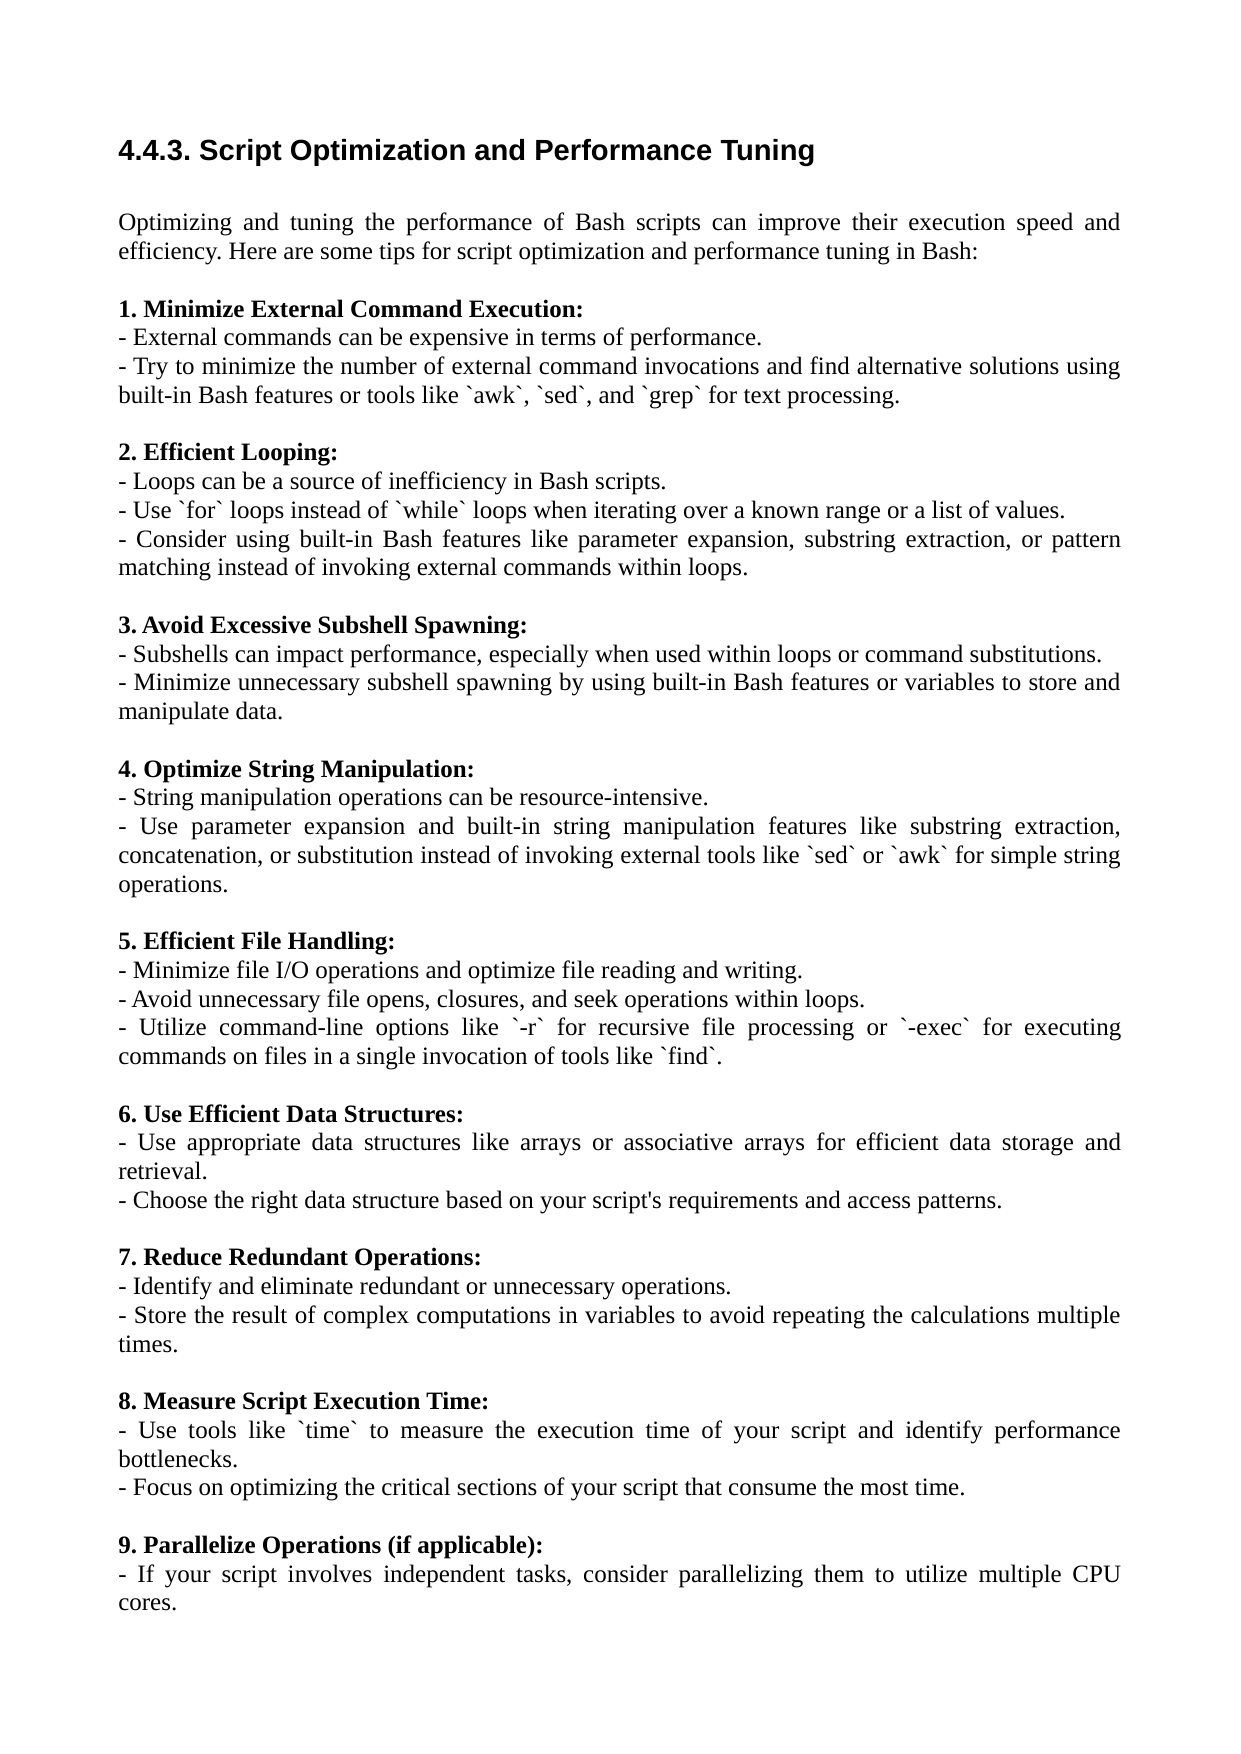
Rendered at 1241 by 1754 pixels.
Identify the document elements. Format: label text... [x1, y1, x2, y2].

text 1. Minimize External Command Execution: [118, 294, 1122, 322]
text - Consider using built-in Bash features like parameter expansion, substring extraction, or pattern matching instead of invoking external commands within loops. [118, 524, 1122, 581]
text - Avoid unnecessary file opens, closures, and seek operations within loops. [118, 984, 1122, 1012]
text - Use parameter expansion and built-in string manipulation features like substring extraction, concatenation, or substitution instead of invoking external tools like `sed` or `awk` for simple string operations. [118, 811, 1122, 897]
text - Choose the right data structure based on your script's requirements and access patterns. [118, 1185, 1122, 1214]
text - String manipulation operations can be resource-intensive. [118, 782, 1122, 811]
subtitle 4.4.3. Script Optimization and Performance Tuning [118, 133, 1122, 166]
text 7. Reduce Redundant Operations: [118, 1242, 1122, 1271]
text - Loops can be a source of inefficiency in Bash scripts. [118, 466, 1122, 495]
text Optimizing and tuning the performance of Bash scripts can improve their execution speed and efficiency. Here are some tips for script optimization and performance tuning in Bash: [118, 207, 1122, 265]
text - Utilize command-line options like `-r` for recursive file processing or `-exec` for executing commands on files in a single invocation of tools like `find`. [118, 1012, 1122, 1070]
text 9. Parallelize Operations (if applicable): [118, 1530, 1122, 1559]
text - Focus on optimizing the critical sections of your script that consume the most time. [118, 1472, 1122, 1501]
text 2. Efficient Looping: [118, 437, 1122, 466]
text - Use `for` loops instead of `while` loops when iterating over a known range or a list of values. [118, 495, 1122, 524]
text - External commands can be expensive in terms of performance. [118, 322, 1122, 351]
text - Minimize file I/O operations and optimize file reading and writing. [118, 955, 1122, 984]
text - Minimize unnecessary subshell spawning by using built-in Bash features or variables to store and manipulate data. [118, 667, 1122, 725]
text 6. Use Efficient Data Structures: [118, 1099, 1122, 1127]
text 4. Optimize String Manipulation: [118, 754, 1122, 782]
text - Identify and eliminate redundant or unnecessary operations. [118, 1271, 1122, 1300]
text - Use tools like `time` to measure the execution time of your script and identify performance bottlenecks. [118, 1415, 1122, 1472]
text 3. Avoid Excessive Subshell Spawning: [118, 610, 1122, 639]
text - Try to minimize the number of external command invocations and find alternative solutions using built-in Bash features or tools like `awk`, `sed`, and `grep` for text processing. [118, 351, 1122, 409]
text 8. Measure Script Execution Time: [118, 1386, 1122, 1415]
text - If your script involves independent tasks, consider parallelizing them to utilize multiple CPU cores. [118, 1559, 1122, 1616]
text 5. Efficient File Handling: [118, 926, 1122, 955]
text - Subshells can impact performance, especially when used within loops or command substitutions. [118, 639, 1122, 667]
text - Store the result of complex computations in variables to avoid repeating the calculations multiple times. [118, 1300, 1122, 1357]
text - Use appropriate data structures like arrays or associative arrays for efficient data storage and retrieval. [118, 1127, 1122, 1185]
